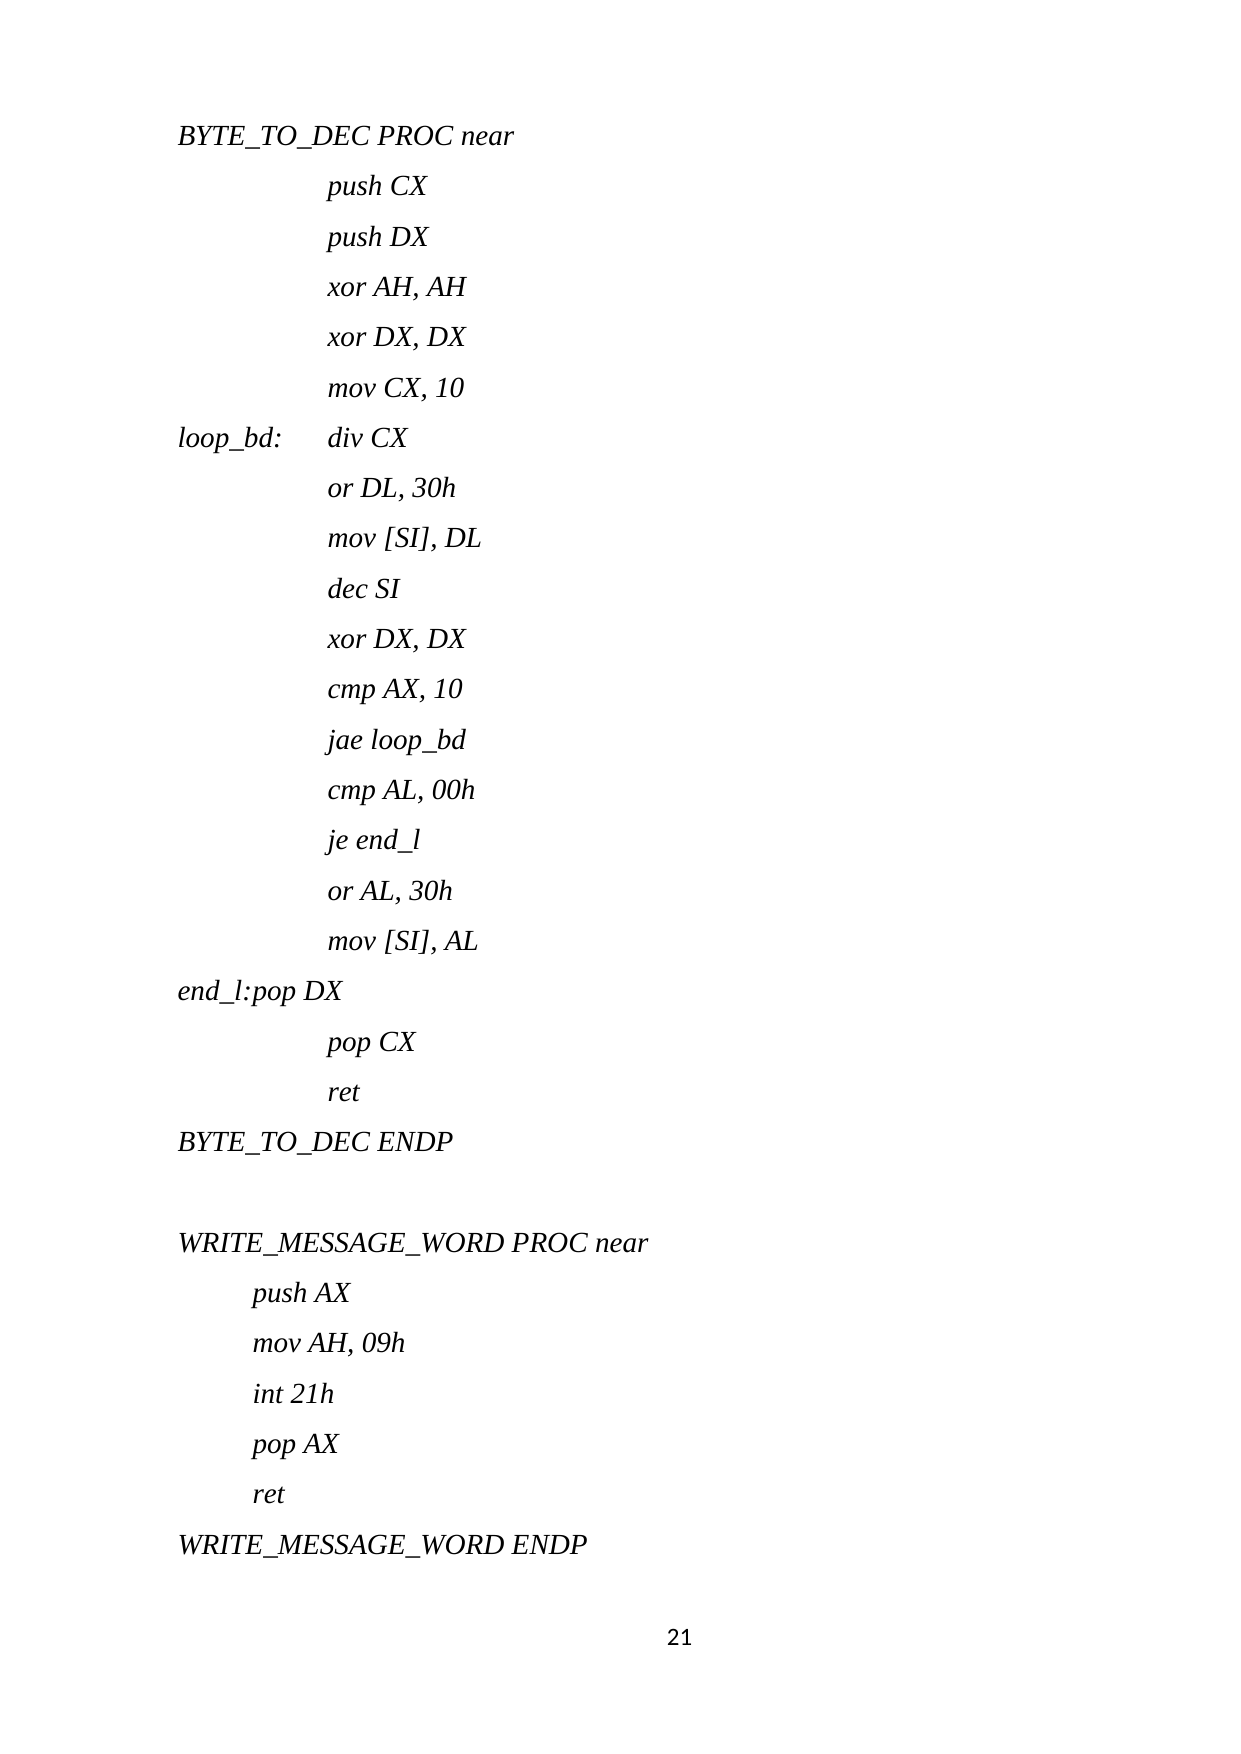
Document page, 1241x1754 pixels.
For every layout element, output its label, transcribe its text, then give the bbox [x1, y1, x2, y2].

text BYTE_TO_DEC PROC near [177, 118, 1181, 152]
text pop AX [177, 1426, 1181, 1460]
text jae loop_bd [177, 722, 1181, 755]
text cmp AX, 10 [177, 672, 1181, 705]
text xor AH, AH [177, 269, 1181, 303]
text or DL, 30h [177, 470, 1181, 504]
text mov [SI], AL [177, 923, 1181, 957]
text xor DX, DX [177, 319, 1181, 353]
text end_l: pop DX [177, 973, 1181, 1007]
text or AL, 30h [177, 873, 1181, 906]
text je end_l [177, 822, 1181, 856]
text WRITE_MESSAGE_WORD PROC near [177, 1225, 1181, 1258]
text BYTE_TO_DEC ENDP [177, 1124, 1181, 1158]
text ret [177, 1477, 1181, 1510]
text push DX [177, 219, 1181, 252]
text push CX [177, 168, 1181, 202]
text WRITE_MESSAGE_WORD ENDP [177, 1527, 1181, 1560]
text push AX [177, 1275, 1181, 1309]
text int 21h [177, 1376, 1181, 1409]
text pop CX [177, 1024, 1181, 1057]
text mov [SI], DL [177, 521, 1181, 554]
text xor DX, DX [177, 621, 1181, 655]
text mov CX, 10 [177, 370, 1181, 403]
text ret [177, 1074, 1181, 1108]
text cmp AL, 00h [177, 772, 1181, 806]
text loop_bd: div CX [177, 420, 1181, 453]
text mov AH, 09h [177, 1326, 1181, 1359]
text dec SI [177, 571, 1181, 604]
